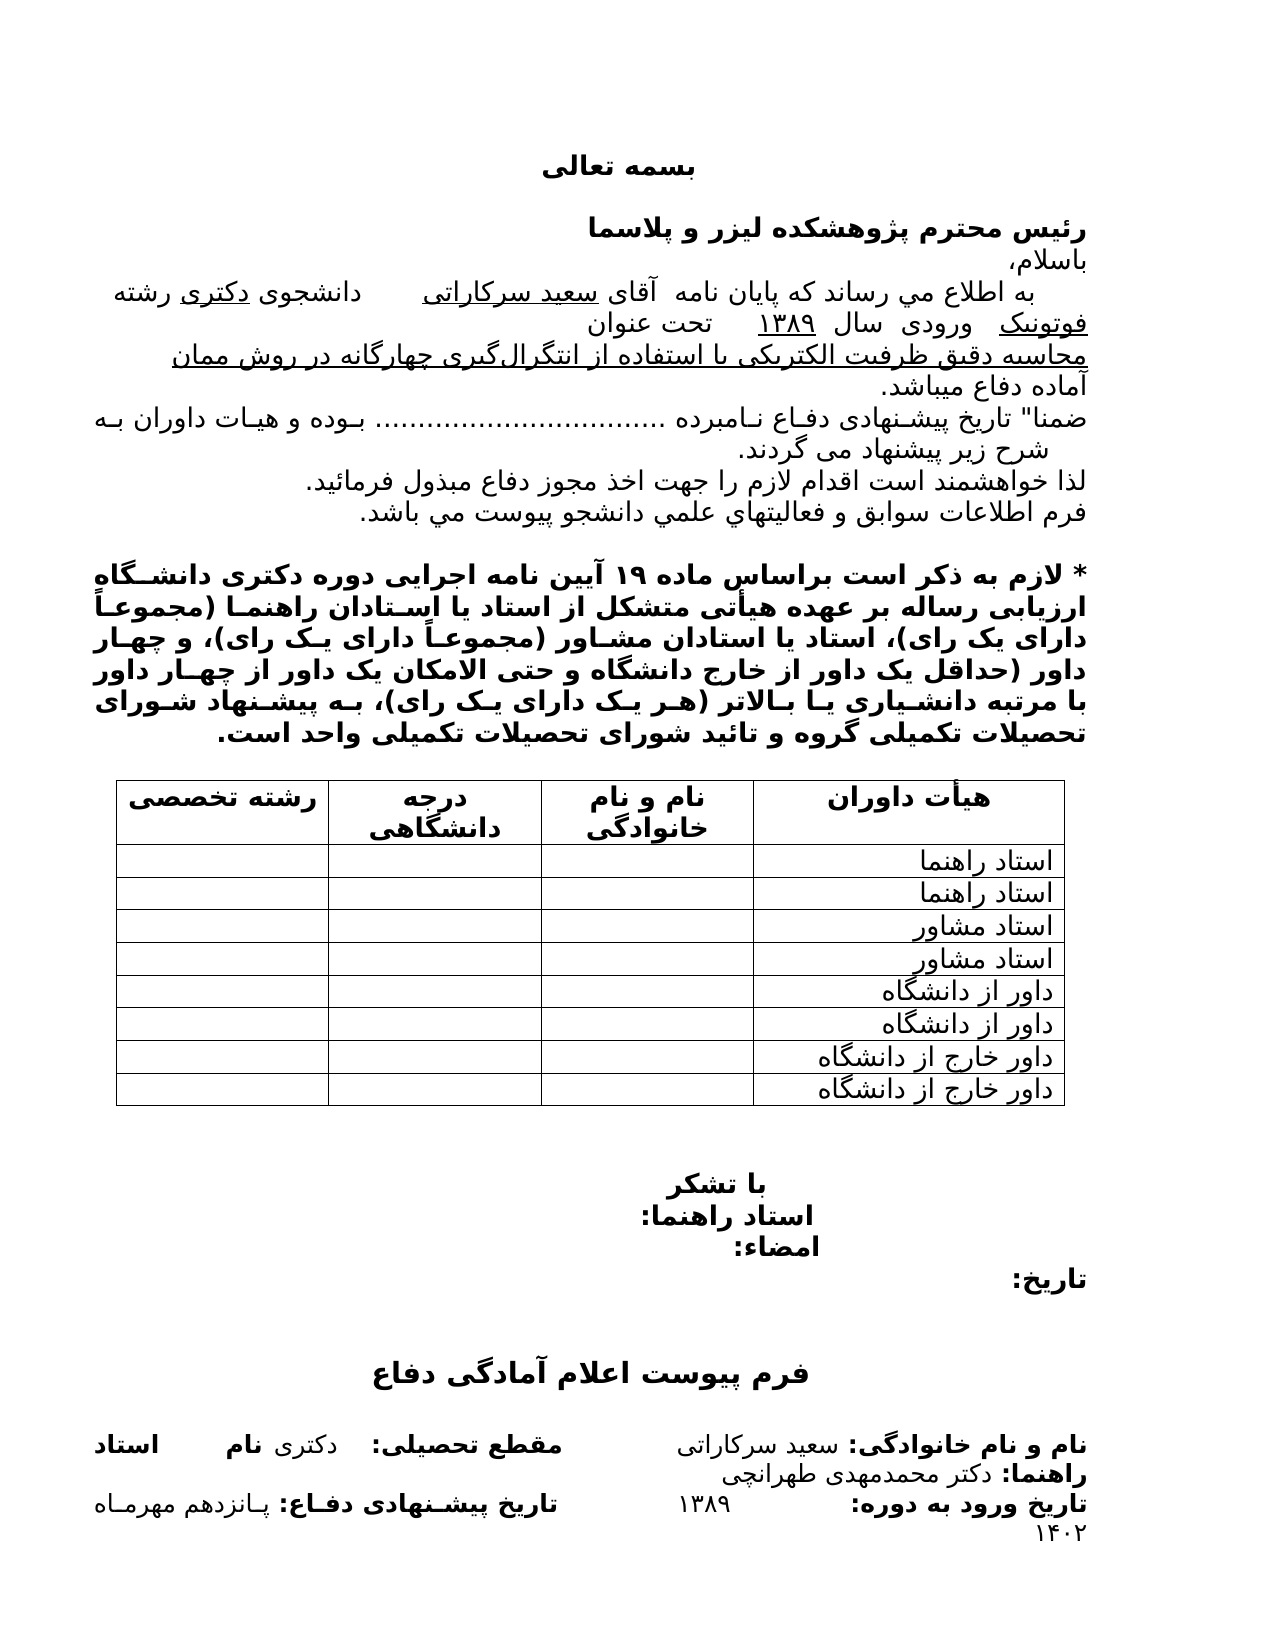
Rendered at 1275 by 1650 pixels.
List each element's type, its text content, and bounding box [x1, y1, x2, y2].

table_cell [329, 878, 541, 909]
table_header درجه دانشگاهی [329, 781, 541, 844]
subtitle بسمه تعالی [94, 150, 1144, 182]
subtitle رئيس محترم پژوهشکده ليزر و پلاسما [94, 213, 1087, 244]
table_cell استاد مشاور [754, 910, 1064, 942]
text آماده دفاع مي‏باشد. [94, 371, 1087, 402]
table_header هيأت داوران [754, 781, 1064, 844]
text به اطلاع مي رساند که پايان نامه آقای سعید سرکاراتی دانشجوی دکتری رشته فوتونیک ورودی سال ۱۳۸۹ تحت عنوان [94, 276, 1087, 339]
table_cell [329, 943, 541, 974]
text لذا خواهشمند است اقدام لازم را جهت اخذ مجوز دفاع مبذول فرمائید. [94, 465, 1087, 497]
table_cell [117, 1008, 328, 1040]
text محاسبه دقیق ظرفیت الکتریکی با استفاده از انتگرال‌گیری چهارگانه در روش ممان [94, 339, 1087, 371]
table_cell استاد راهنما [754, 878, 1064, 909]
table_cell [117, 910, 328, 942]
text تاريخ ورود به دوره: ۱۳۸۹ تاريخ پيشنهادی دفاع: پانزدهم مهرماه ۱۴۰۲ [94, 1489, 1087, 1547]
table_cell استاد مشاور [754, 943, 1064, 974]
table_cell [329, 976, 541, 1007]
table_cell [329, 1041, 541, 1072]
text فرم پيوست اعلام آمادگی دفاع [94, 1357, 1087, 1391]
text ضمنا" تاریخ پیشنهادی دفاع نامبرده .................................. بوده و هیات داوران به شرح زیر پیشنهاد می گردند. [94, 402, 1087, 465]
text نام و نام خانوادگی: سعید سرکاراتی مقطع تحصيلی: دکتری نام استاد راهنما: دکتر محمدمهدی طهرانچی [94, 1431, 1087, 1489]
table_cell [117, 943, 328, 974]
table_cell [542, 1074, 753, 1105]
text فرم اطلاعات سوابق و فعاليتهاي علمي دانشجو پيوست مي باشد. [94, 497, 1087, 528]
table_cell داور از دانشگاه [754, 976, 1064, 1007]
subtitle با تشكر [94, 1168, 1087, 1200]
table_header رشته تخصصی [117, 781, 328, 844]
subtitle استاد راهنما: [94, 1200, 1087, 1231]
subtitle امضاء: تاريخ: [94, 1231, 1087, 1294]
table_cell [117, 845, 328, 877]
table_cell [329, 910, 541, 942]
table_cell [542, 1008, 753, 1040]
table_cell [542, 845, 753, 877]
table_header نام و نام خانوادگی [542, 781, 753, 844]
table_cell [117, 878, 328, 909]
table_cell [329, 1074, 541, 1105]
table_cell [117, 1074, 328, 1105]
table_cell داور خارج از دانشگاه [754, 1041, 1064, 1072]
table_cell [117, 976, 328, 1007]
subtitle باسلام، [94, 244, 1087, 276]
table_cell داور از دانشگاه [754, 1008, 1064, 1040]
table_cell [542, 976, 753, 1007]
table_cell داور خارج از دانشگاه [754, 1074, 1064, 1105]
table_cell [542, 943, 753, 974]
table_cell [329, 845, 541, 877]
text * لازم به ذکر است براساس ماده ۱۹ آیین نامه اجرایی دوره دکتری دانشگاه ارزیابی رساله بر عهده هیأتی متشکل از استاد یا استادان راهنما (مجموعاً دارای یک رای)، استاد یا استادان مشاور (مجموعاً دارای یک رای)، و چهار داور (حداقل یک داور از خارج دانشگاه و حتی الامکان یک داور از چهار داور با مرتبه دانشیاری یا بالاتر (هر یک دارای یک رای)، به پیشنهاد شورای تحصیلات تکمیلی گروه و تائید شورای تحصیلات تکمیلی واحد است. [94, 559, 1087, 749]
table_cell [542, 878, 753, 909]
table_cell [329, 1008, 541, 1040]
table_cell [542, 910, 753, 942]
table_cell استاد راهنما [754, 845, 1064, 877]
table_cell [542, 1041, 753, 1072]
table_cell [117, 1041, 328, 1072]
